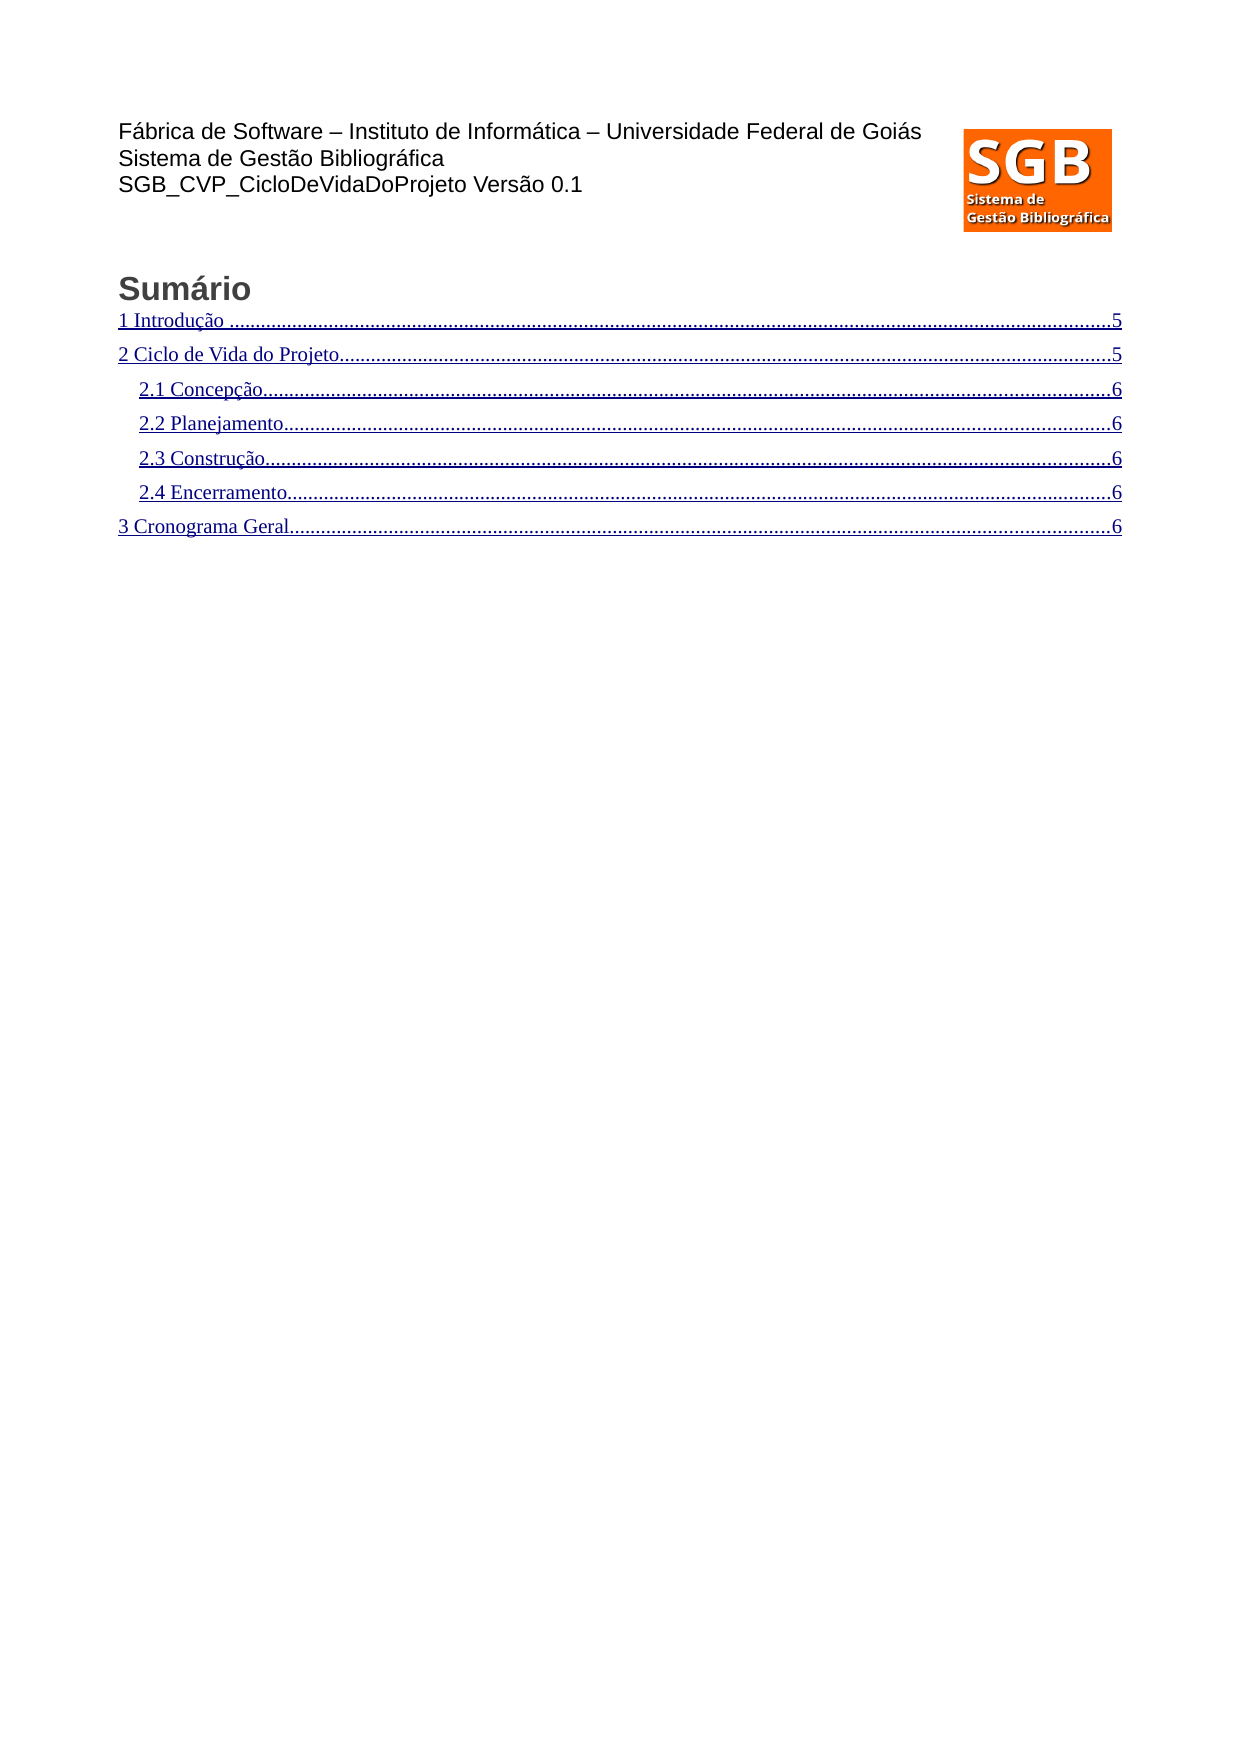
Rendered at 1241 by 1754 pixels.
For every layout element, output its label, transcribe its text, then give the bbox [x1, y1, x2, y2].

text 2.3 Construção 6 [139, 446, 1122, 466]
text 2 Ciclo de Vida do Projeto 5 [118, 342, 1122, 363]
picture [963, 129, 1112, 232]
text 2.2 Planejamento 6 [139, 411, 1122, 432]
text 1 Introdução 5 [118, 308, 1122, 328]
text 2.1 Concepção 6 [139, 377, 1122, 397]
text 3 Cronograma Geral 6 [118, 514, 1122, 535]
text 2.4 Encerramento 6 [139, 480, 1122, 501]
subtitle Sumário [118, 269, 1122, 308]
